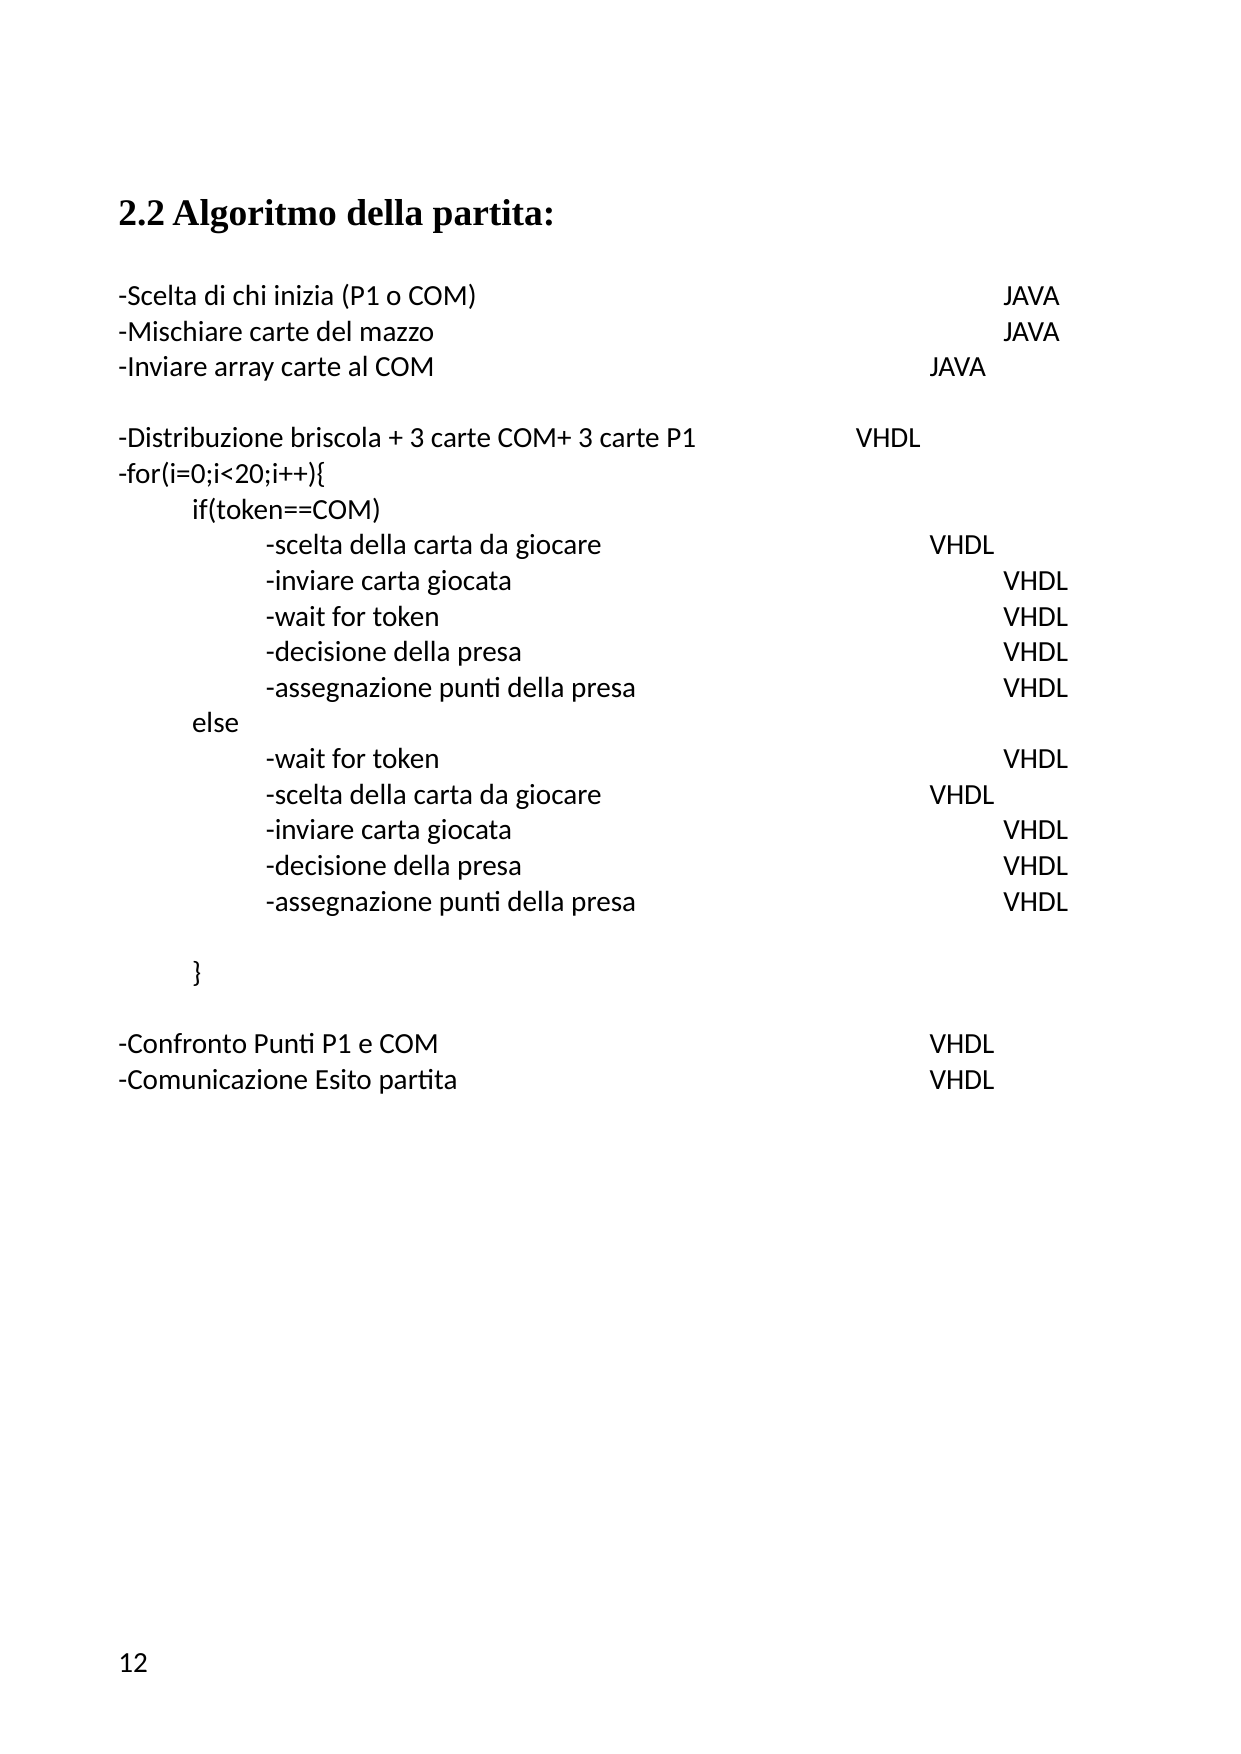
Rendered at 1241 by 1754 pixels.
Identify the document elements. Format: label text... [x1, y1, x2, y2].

text -Confronto Punti P1 e COM VHDL [118, 1025, 1122, 1061]
text -Distribuzione briscola + 3 carte COM+ 3 carte P1 VHDL [118, 419, 1122, 455]
text else [118, 704, 1122, 740]
text -scelta della carta da giocare VHDL [118, 776, 1122, 811]
text 2.2 Algoritmo della partita: [118, 191, 1122, 234]
text -Comunicazione Esito partita VHDL [118, 1061, 1122, 1096]
text -for(i=0;i<20;i++){ [118, 455, 1122, 491]
text -wait for token VHDL [118, 598, 1122, 633]
text -assegnazione punti della presa VHDL [118, 669, 1122, 704]
text if(token==COM) [118, 491, 1122, 526]
text } [118, 954, 1122, 989]
text -assegnazione punti della presa VHDL [118, 883, 1122, 918]
text -Mischiare carte del mazzo JAVA [118, 313, 1122, 348]
text -inviare carta giocata VHDL [118, 811, 1122, 847]
text -Scelta di chi inizia (P1 o COM) JAVA [118, 277, 1122, 313]
text -wait for token VHDL [118, 740, 1122, 776]
text -inviare carta giocata VHDL [118, 562, 1122, 598]
text -scelta della carta da giocare VHDL [118, 526, 1122, 562]
text -decisione della presa VHDL [118, 633, 1122, 669]
text -decisione della presa VHDL [118, 847, 1122, 883]
text -Inviare array carte al COM JAVA [118, 348, 1122, 419]
